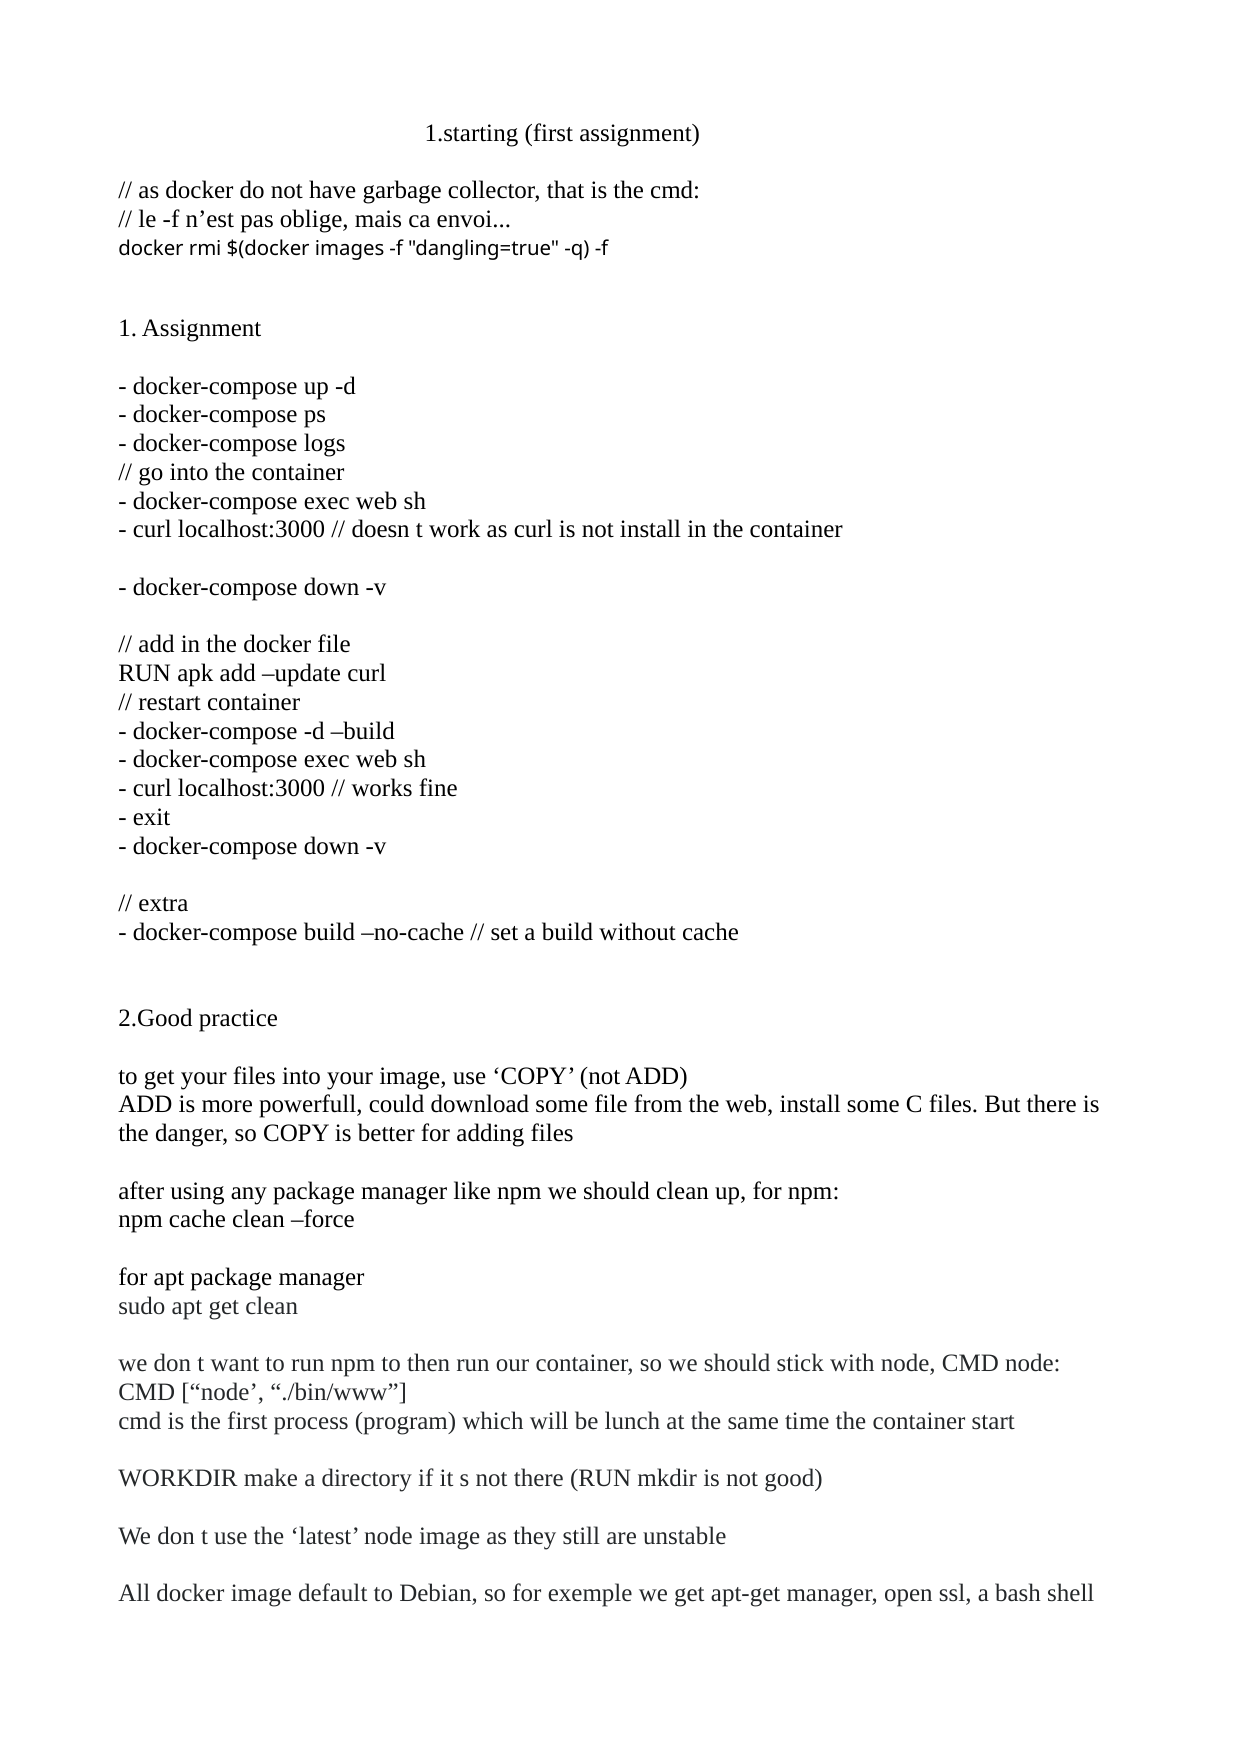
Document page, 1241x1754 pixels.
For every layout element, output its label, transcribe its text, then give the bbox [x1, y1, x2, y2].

text - docker-compose down -v [118, 572, 1122, 601]
text - curl localhost:3000 // works fine [118, 773, 1122, 802]
text WORKDIR make a directory if it s not there (RUN mkdir is not good) [118, 1463, 1122, 1492]
text - docker-compose ps [118, 399, 1122, 428]
text 1.starting (first assignment) [118, 118, 1122, 147]
text // go into the container [118, 457, 1122, 486]
text to get your files into your image, use ‘COPY’ (not ADD) [118, 1061, 1122, 1089]
text 1. Assignment [118, 313, 1122, 342]
text - docker-compose down -v [118, 831, 1122, 859]
text - docker-compose build –no-cache // set a build without cache [118, 917, 1122, 946]
text All docker image default to Debian, so for exemple we get apt-get manager, open ssl, a bash shell [118, 1578, 1122, 1607]
text // le -f n’est pas oblige, mais ca envoi... [118, 204, 1122, 233]
text // as docker do not have garbage collector, that is the cmd: [118, 176, 1122, 204]
text - docker-compose logs [118, 428, 1122, 457]
text - docker-compose up -d [118, 371, 1122, 399]
text - exit [118, 802, 1122, 831]
text RUN apk add –update curl [118, 658, 1122, 687]
text // extra [118, 888, 1122, 917]
text cmd is the first process (program) which will be lunch at the same time the container start [118, 1406, 1122, 1434]
text for apt package manager [118, 1262, 1122, 1291]
text 2.Good practice [118, 1003, 1122, 1032]
text CMD [“node’, “./bin/www”] [118, 1377, 1122, 1406]
text - docker-compose -d –build [118, 716, 1122, 744]
text after using any package manager like npm we should clean up, for npm: [118, 1176, 1122, 1204]
text we don t want to run npm to then run our container, so we should stick with node, CMD node: [118, 1348, 1122, 1377]
text sudo apt get clean [118, 1291, 1122, 1319]
text ADD is more powerfull, could download some file from the web, install some C files. But there is the danger, so COPY is better for adding files [118, 1089, 1122, 1147]
text // restart container [118, 687, 1122, 716]
text - curl localhost:3000 // doesn t work as curl is not install in the container [118, 514, 1122, 543]
text docker rmi $(docker images -f "dangling=true" -q) -f [118, 233, 1122, 261]
text // add in the docker file [118, 629, 1122, 658]
text - docker-compose exec web sh [118, 744, 1122, 773]
text - docker-compose exec web sh [118, 486, 1122, 514]
text npm cache clean –force [118, 1204, 1122, 1233]
text We don t use the ‘latest’ node image as they still are unstable [118, 1521, 1122, 1549]
